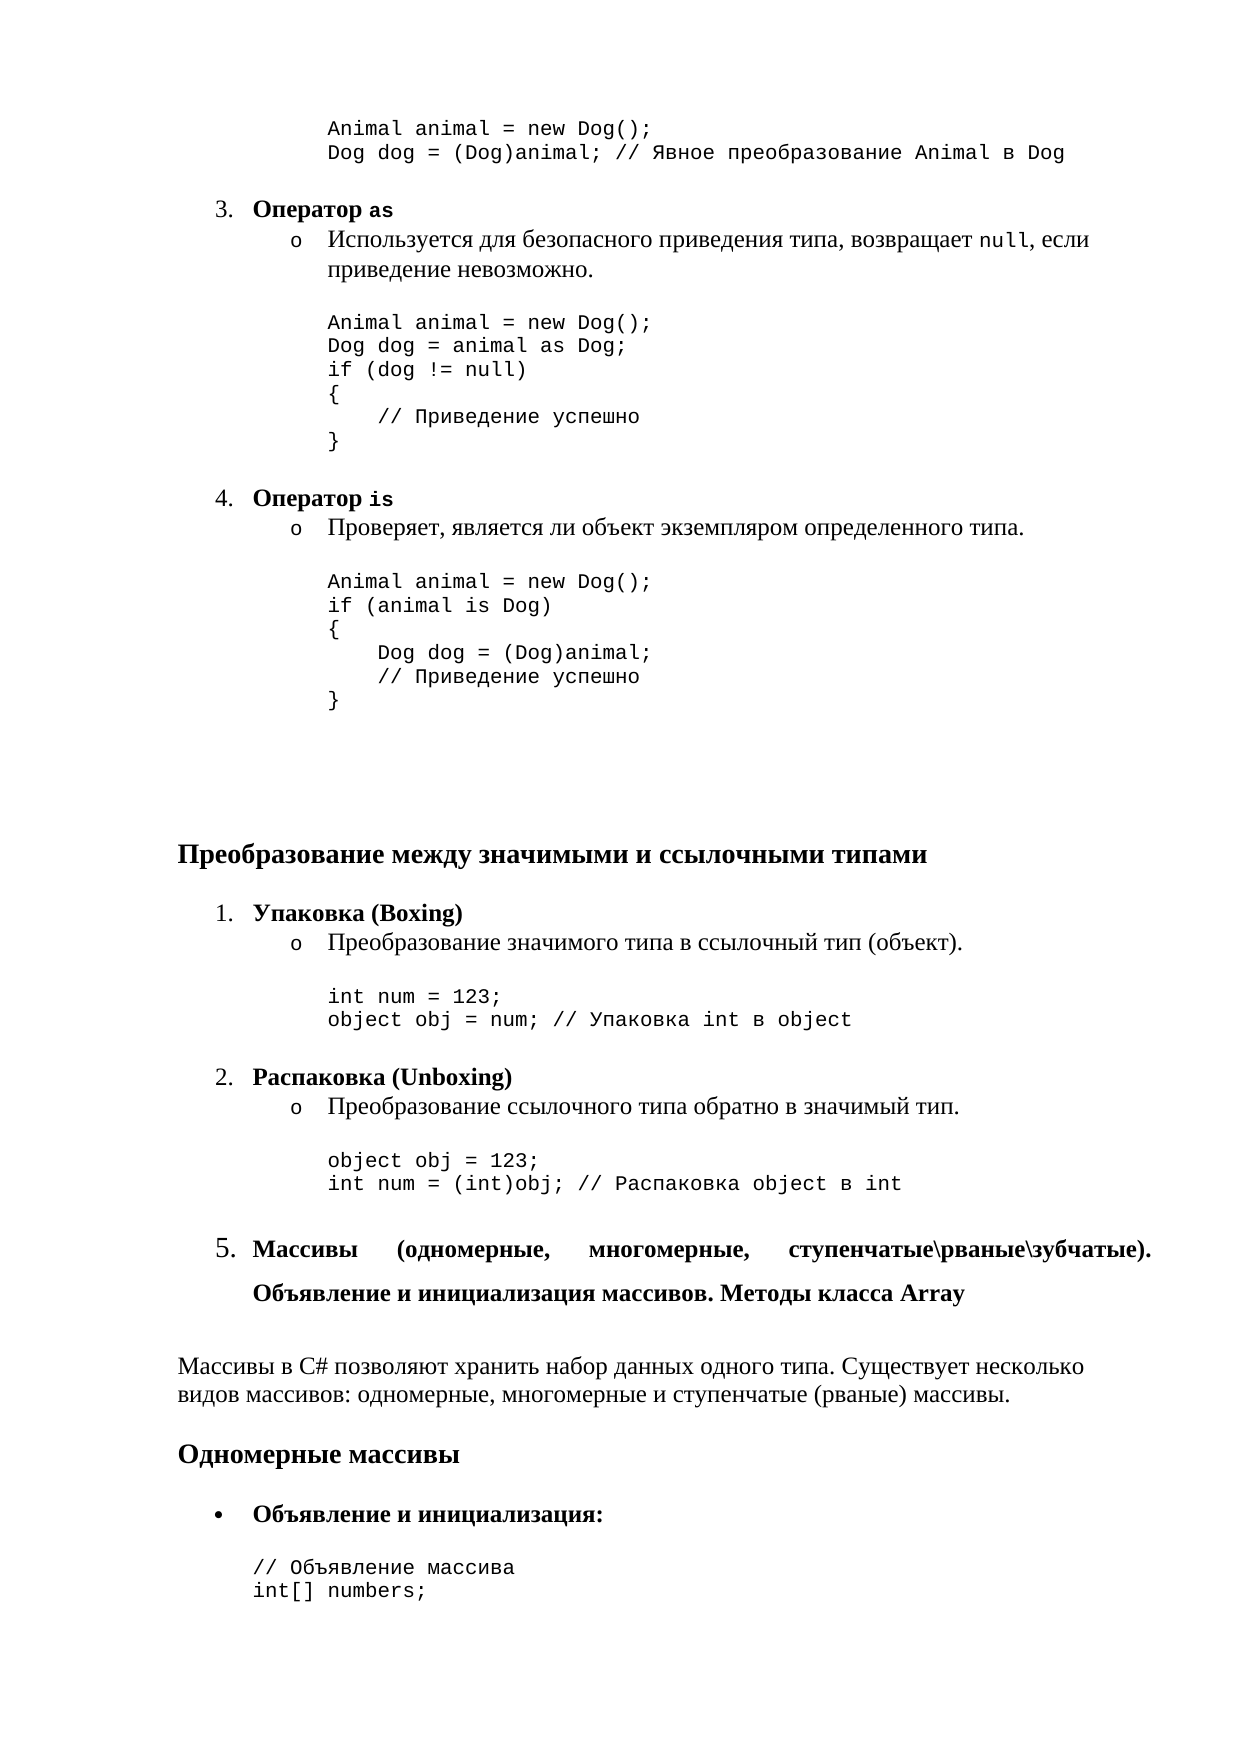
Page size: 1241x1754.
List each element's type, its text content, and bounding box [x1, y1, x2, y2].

list Объявление и инициализация: [215, 1499, 1152, 1528]
list Упаковка (Boxing) [215, 898, 1152, 927]
text Dog dog = animal as Dog; [327, 335, 1152, 359]
list Оператор is [215, 483, 1152, 512]
text Массивы в C# позволяют хранить набор данных одного типа. Существует несколько видов массивов: одномерные, многомерные и ступенчатые (рваные) массивы. [177, 1351, 1152, 1408]
list Оператор as [215, 194, 1152, 224]
list Преобразование значимого типа в ссылочный тип (объект). [290, 927, 1152, 957]
text object obj = 123; [327, 1150, 1152, 1173]
text Animal animal = new Dog(); [327, 118, 1152, 142]
text Dog dog = (Dog)animal; // Явное преобразование Animal в Dog [327, 142, 1152, 165]
text Animal animal = new Dog(); [327, 571, 1152, 595]
text object obj = num; // Упаковка int в object [327, 1009, 1152, 1033]
text // Приведение успешно [327, 666, 1152, 689]
subtitle Одномерные массивы [177, 1437, 1152, 1470]
text int num = (int)obj; // Распаковка object в int [327, 1173, 1152, 1197]
text if (animal is Dog) [327, 595, 1152, 618]
list Преобразование ссылочного типа обратно в значимый тип. [290, 1091, 1152, 1121]
text Animal animal = new Dog(); [327, 312, 1152, 335]
list Проверяет, является ли объект экземпляром определенного типа. [290, 512, 1152, 542]
list Массивы (одномерные, многомерные, ступенчатые\рваные\зубчатые). Объявление и инициализация массивов. Методы класса Array [215, 1231, 1152, 1307]
text } [327, 430, 1152, 453]
text // Приведение успешно [327, 406, 1152, 430]
text int num = 123; [327, 986, 1152, 1009]
text { [327, 618, 1152, 642]
text if (dog != null) [327, 359, 1152, 383]
text int[] numbers; [252, 1581, 1152, 1604]
text } [327, 689, 1152, 713]
list Используется для безопасного приведения типа, возвращает null, если приведение невозможно. [290, 224, 1152, 282]
text Dog dog = (Dog)animal; [327, 642, 1152, 666]
text { [327, 383, 1152, 406]
list Распаковка (Unboxing) [215, 1062, 1152, 1091]
text // Объявление массива [252, 1557, 1152, 1581]
subtitle Преобразование между значимыми и ссылочными типами [177, 837, 1152, 869]
